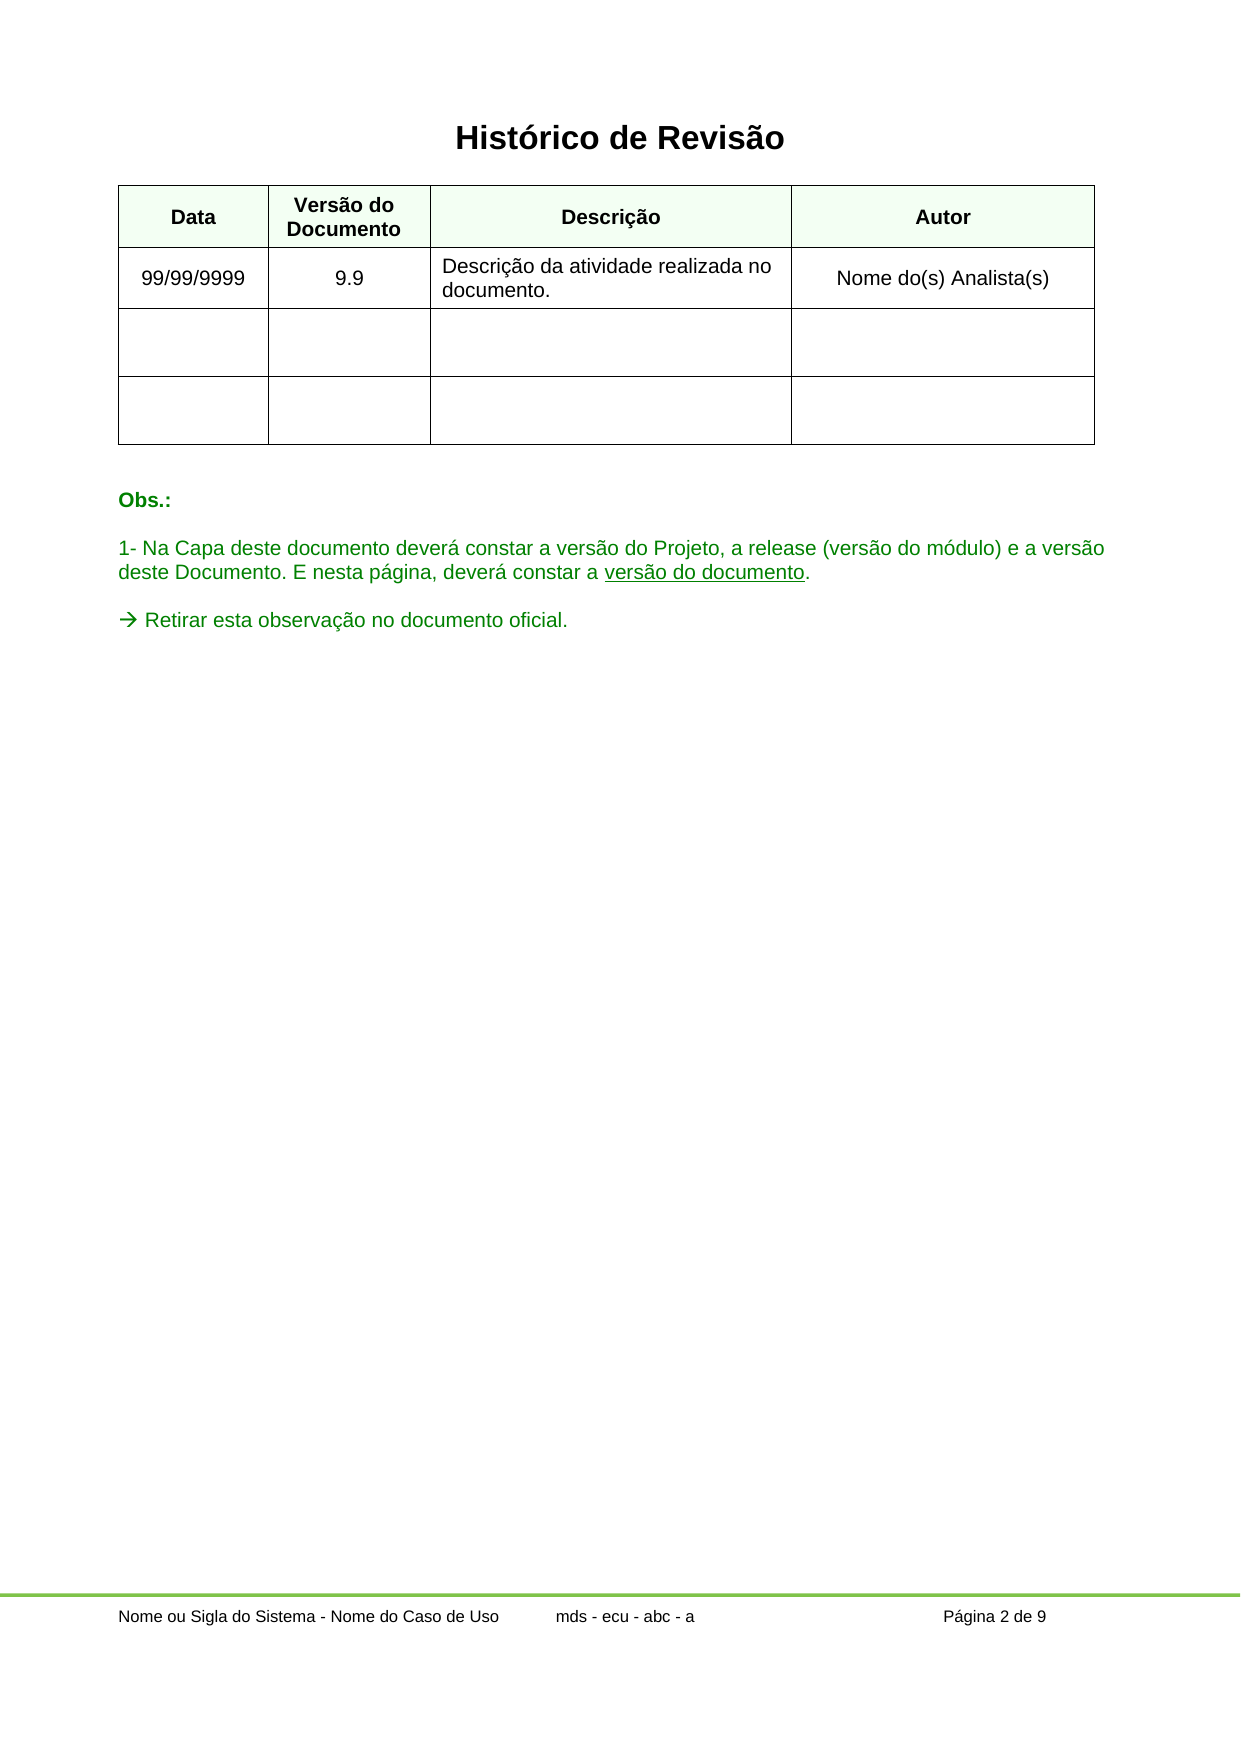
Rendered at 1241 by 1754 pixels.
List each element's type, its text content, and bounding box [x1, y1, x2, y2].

table_cell [119, 377, 268, 444]
table_cell [431, 377, 791, 444]
table_cell Nome do(s) Analista(s) [792, 248, 1094, 308]
table_cell [792, 309, 1094, 376]
table_header Descrição [431, 186, 791, 247]
table_cell [431, 309, 791, 376]
table_cell [269, 309, 430, 376]
title Histórico de Revisão [118, 118, 1122, 157]
table_cell [792, 377, 1094, 444]
table_cell 9.9 [269, 248, 430, 308]
table_header Versão do Documento [269, 186, 430, 247]
table_cell Descrição da atividade realizada no documento. [431, 248, 791, 308]
table_cell [119, 309, 268, 376]
table_header Data [119, 186, 268, 247]
table_header Autor [792, 186, 1094, 247]
table_cell [269, 377, 430, 444]
title Obs.: [118, 488, 1122, 512]
table_cell 99/99/9999 [119, 248, 268, 308]
title  Retirar esta observação no documento oficial. [118, 608, 1122, 632]
title 1- Na Capa deste documento deverá constar a versão do Projeto, a release (versão do módulo) e a versão deste Documento. E nesta página, deverá constar a versão do documento. [118, 536, 1122, 584]
